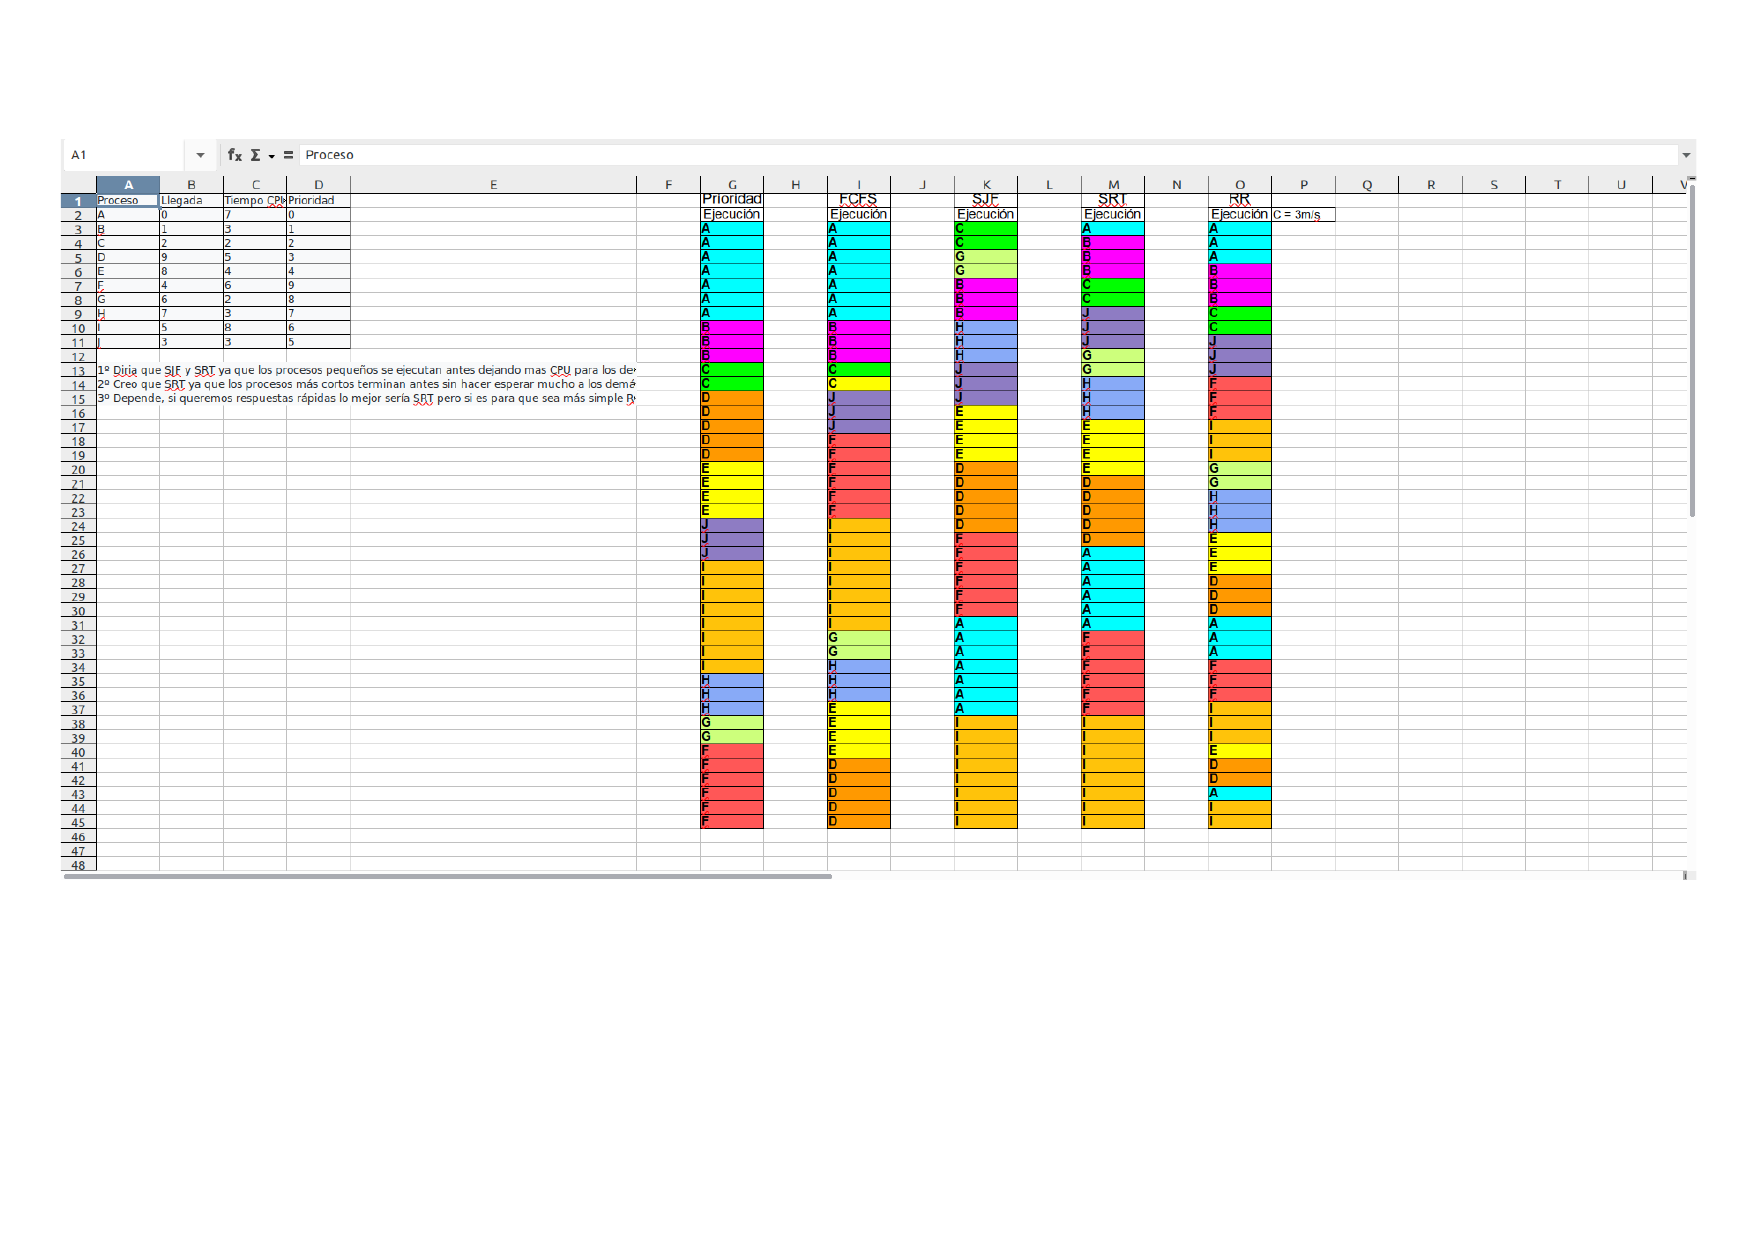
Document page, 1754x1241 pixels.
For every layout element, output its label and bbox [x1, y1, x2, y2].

picture [60, 139, 1697, 880]
